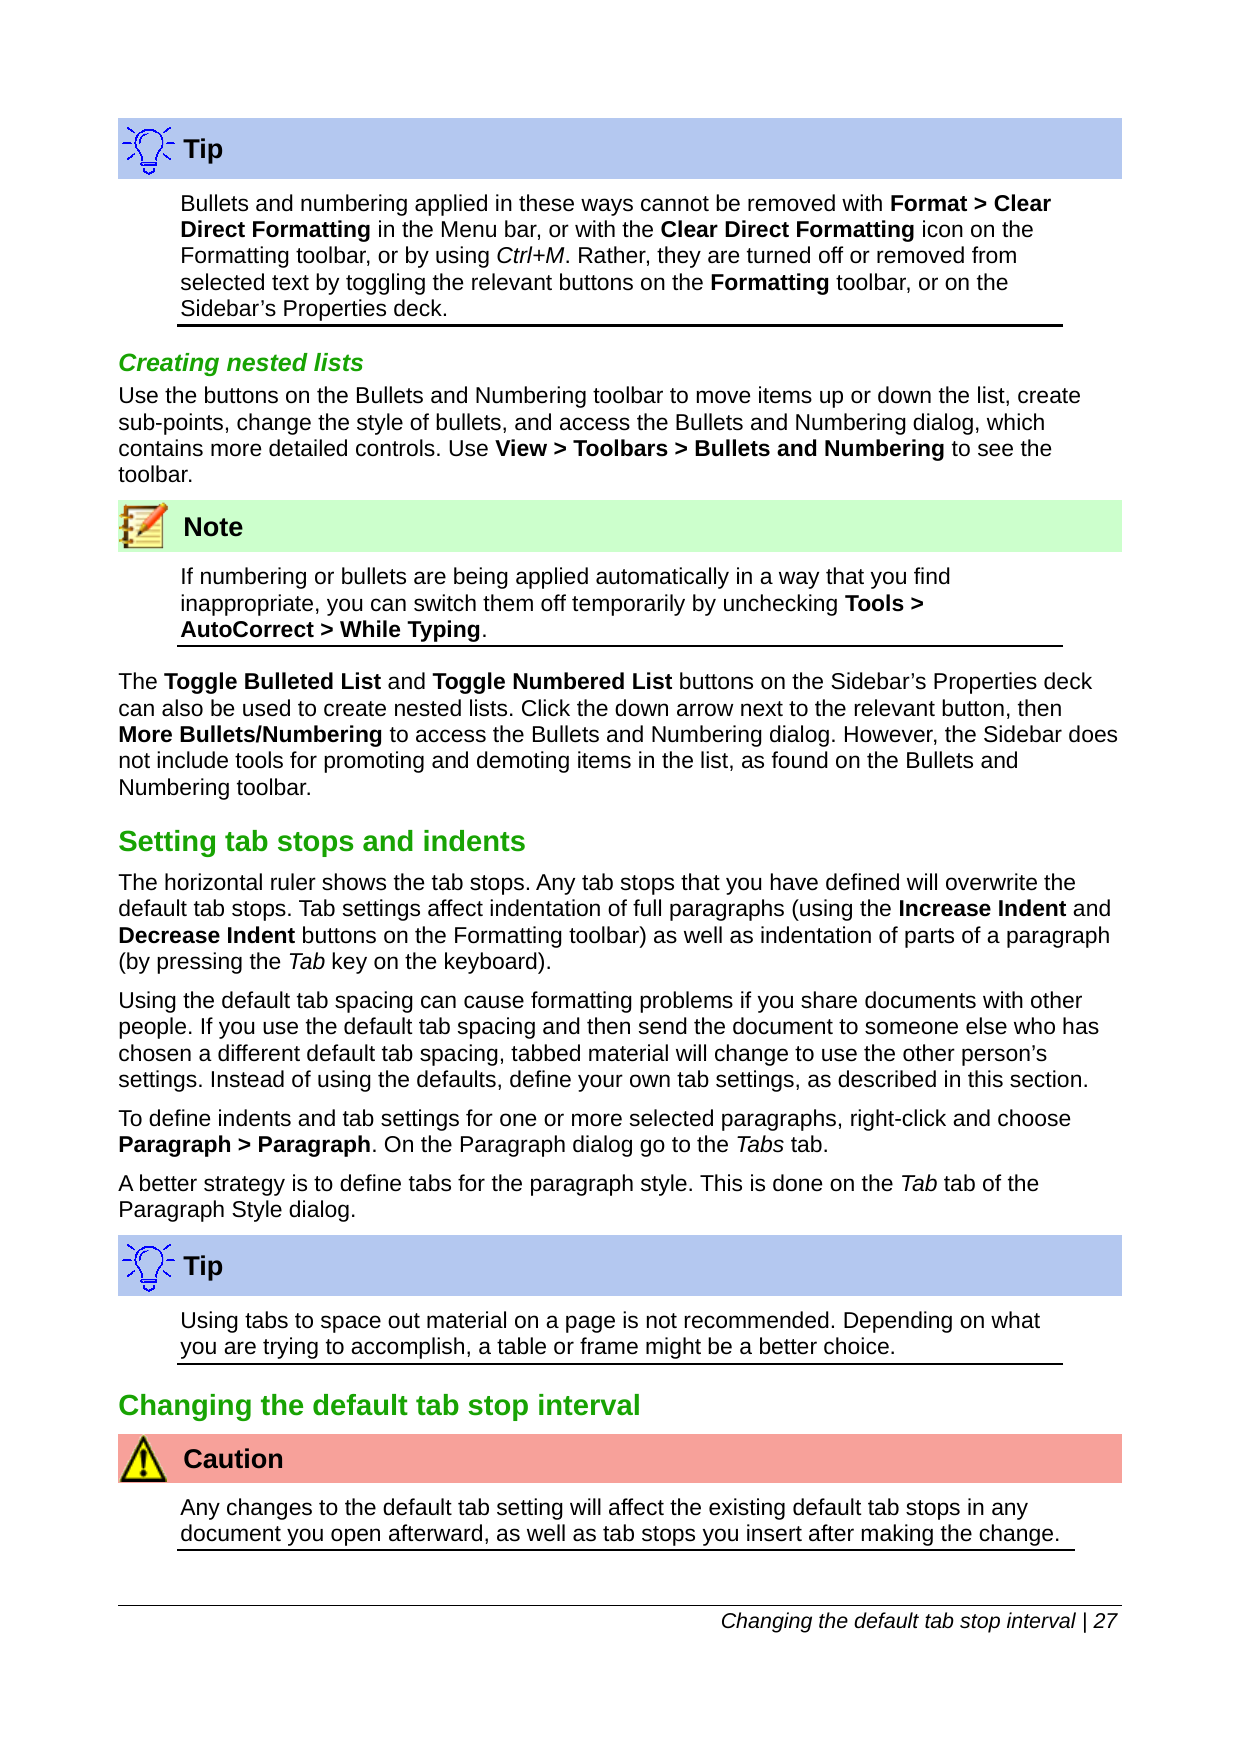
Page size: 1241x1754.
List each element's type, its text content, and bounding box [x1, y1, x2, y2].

picture [119, 119, 179, 179]
subtitle Note [118, 500, 1122, 552]
subtitle Changing the default tab stop interval [118, 1388, 1122, 1422]
text Use the buttons on the Bullets and Numbering toolbar to move items up or down the list, create sub-points, change the style of bullets, and access the Bullets and Numbering dialog, which contains more detailed controls. Use View > Toolbars > Bullets and Numbering to see the toolbar. [118, 382, 1122, 488]
subtitle Caution [118, 1434, 1122, 1483]
text If numbering or bullets are being applied automatically in a way that you find inappropriate, you can switch them off temporarily by unchecking Tools > AutoCorrect > While Typing. [177, 560, 1063, 645]
subtitle Setting tab stops and indents [118, 824, 1122, 857]
picture [119, 1434, 167, 1482]
text Bullets and numbering applied in these ways cannot be removed with Format > Clear Direct Formatting in the Menu bar, or with the Clear Direct Formatting icon on the Formatting toolbar, or by using Ctrl+M. Rather, they are turned off or removed from selected text by toggling the relevant buttons on the Formatting toolbar, or on the Sidebar’s Properties deck. [177, 187, 1063, 324]
subtitle Tip [118, 118, 1122, 179]
text The horizontal ruler shows the tab stops. Any tab stops that you have defined will overwrite the default tab stops. Tab settings affect indentation of full paragraphs (using the Increase Indent and Decrease Indent buttons on the Formatting toolbar) as well as indentation of parts of a paragraph (by pressing the Tab key on the keyboard). [118, 869, 1122, 974]
text Using tabs to space out material on a page is not recommended. Depending on what you are trying to accomplish, a table or frame might be a better choice. [177, 1304, 1063, 1363]
subtitle Creating nested lists [118, 348, 1122, 376]
text A better strategy is to define tabs for the paragraph style. This is done on the Tab tab of the Paragraph Style dialog. [118, 1170, 1122, 1223]
picture [119, 1236, 179, 1296]
text The Toggle Bulleted List and Toggle Numbered List buttons on the Sidebar’s Properties deck can also be used to create nested lists. Click the down arrow next to the relevant button, then More Bullets/Numbering to access the Bullets and Numbering dialog. However, the Sidebar does not include tools for promoting and demoting items in the list, as found on the Bullets and Numbering toolbar. [118, 668, 1122, 800]
text Any changes to the default tab setting will affect the existing default tab stops in any document you open afterward, as well as tab stops you insert after making the change. [177, 1491, 1075, 1549]
picture [119, 501, 170, 552]
text Using the default tab spacing can cause formatting problems if you share documents with other people. If you use the default tab spacing and then send the document to someone else who has chosen a different default tab spacing, tabbed material will change to use the other person’s settings. Instead of using the defaults, define your own tab settings, as described in this section. [118, 987, 1122, 1092]
subtitle Tip [118, 1235, 1122, 1296]
text To define indents and tab settings for one or more selected paragraphs, right-click and choose Paragraph > Paragraph. On the Paragraph dialog go to the Tabs tab. [118, 1105, 1122, 1158]
